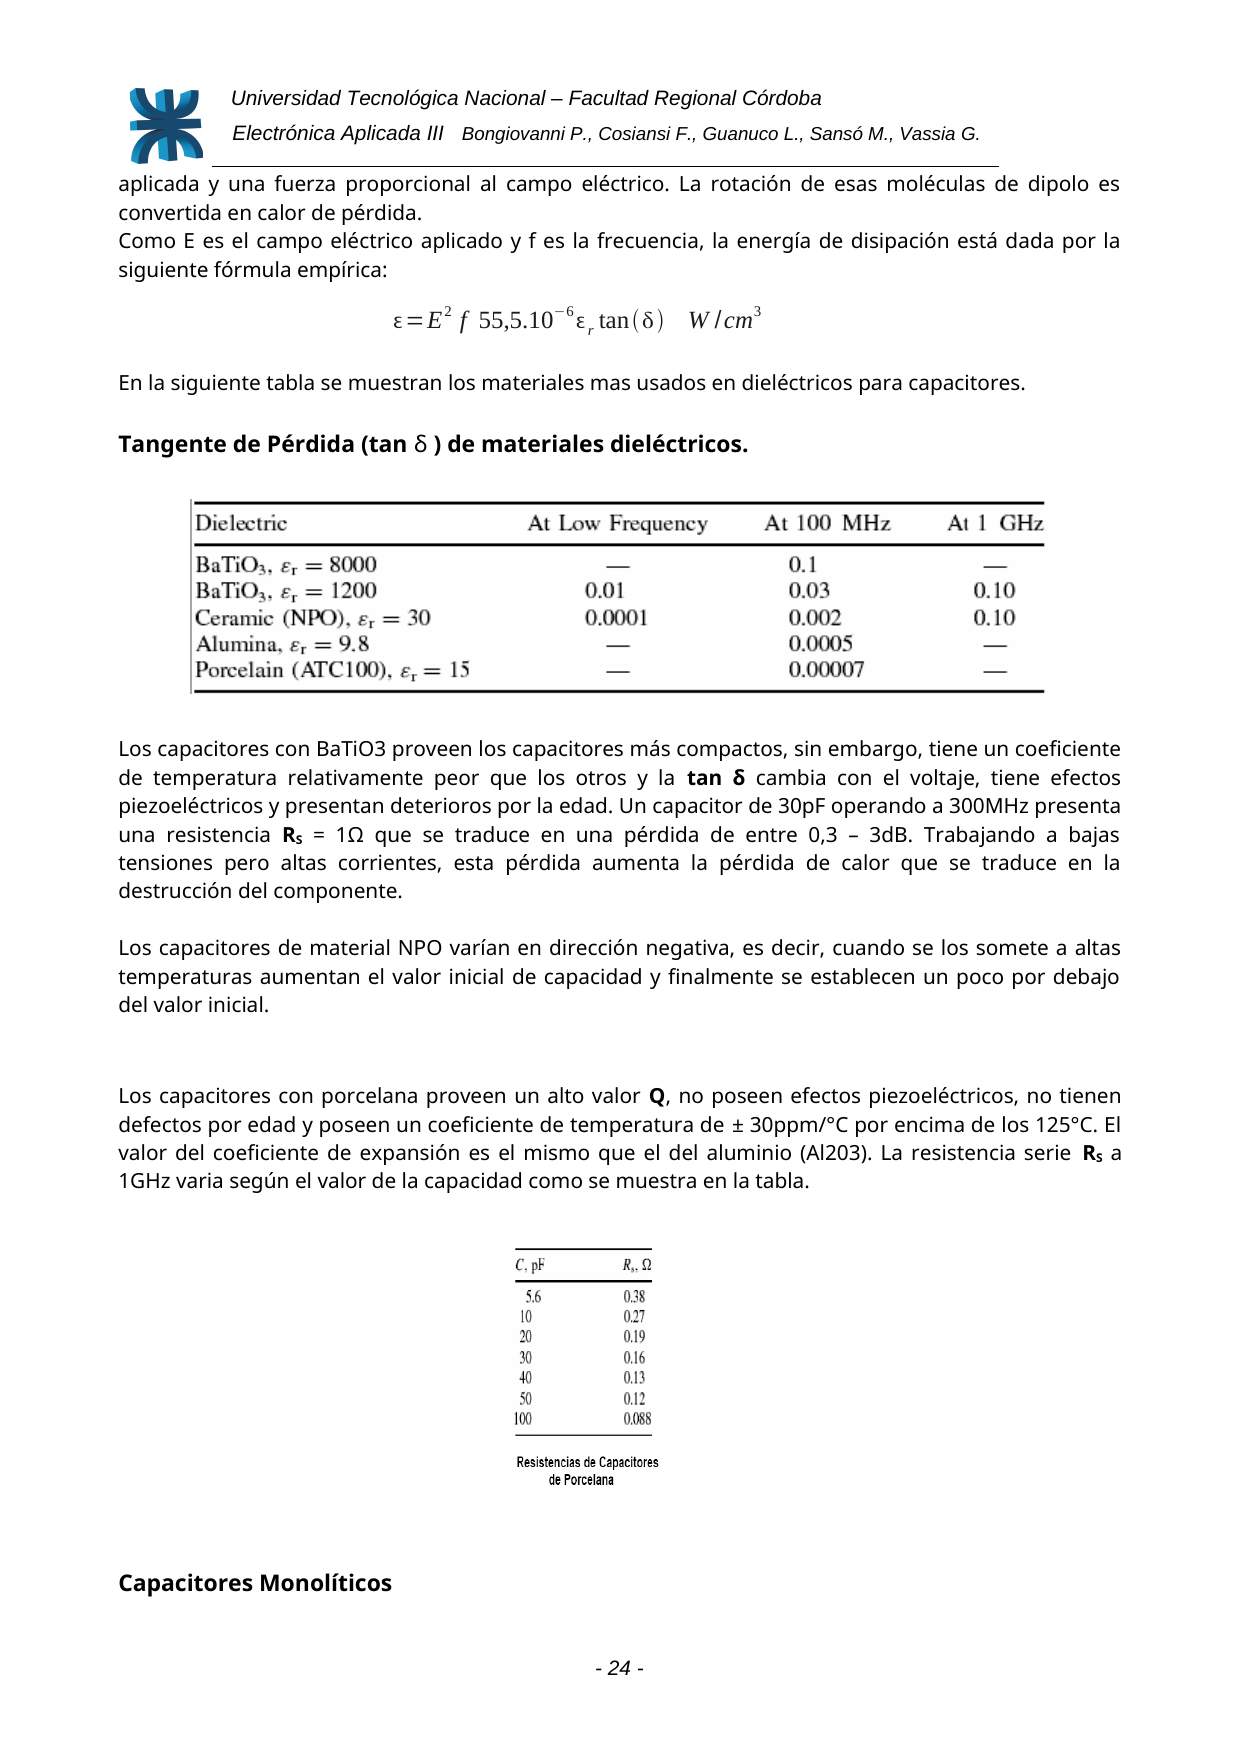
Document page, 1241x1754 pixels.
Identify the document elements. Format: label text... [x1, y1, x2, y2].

text aplicada y una fuerza proporcional al campo eléctrico. La rotación de esas moléculas de dipolo es convertida en calor de pérdida. [118, 169, 1122, 226]
picture [129, 88, 203, 164]
list Capacitores Monolíticos [118, 1567, 1122, 1598]
text Tangente de Pérdida (tan δ ) de materiales dieléctricos. [118, 428, 1122, 459]
text En la siguiente tabla se muestran los materiales mas usados en dieléctricos para capacitores. [118, 368, 1122, 397]
text Los capacitores de material NPO varían en dirección negativa, es decir, cuando se los somete a altas temperaturas aumentan el valor inicial de capacidad y finalmente se establecen un poco por debajo del valor inicial. [118, 933, 1122, 1019]
text Los capacitores con porcelana proveen un alto valor Q, no poseen efectos piezoeléctricos, no tienen defectos por edad y poseen un coeficiente de temperatura de ± 30ppm/°C por encima de los 125°C. El valor del coeficiente de expansión es el mismo que el del aluminio (Al203). La resistencia serie RS a 1GHz varia según el valor de la capacidad como se muestra en la tabla. [118, 1081, 1122, 1195]
text Los capacitores con BaTiO3 proveen los capacitores más compactos, sin embargo, tiene un coeficiente de temperatura relativamente peor que los otros y la tan δ cambia con el voltaje, tiene efectos piezoeléctricos y presentan deterioros por la edad. Un capacitor de 30pF operando a 300MHz presenta una resistencia RS = 1Ω que se traduce en una pérdida de entre 0,3 – 3dB. Trabajando a bajas tensiones pero altas corrientes, esta pérdida aumenta la pérdida de calor que se traduce en la destrucción del componente. [118, 734, 1122, 905]
text Como E es el campo eléctrico aplicado y f es la frecuencia, la energía de disipación está dada por la siguiente fórmula empírica: [118, 226, 1122, 283]
